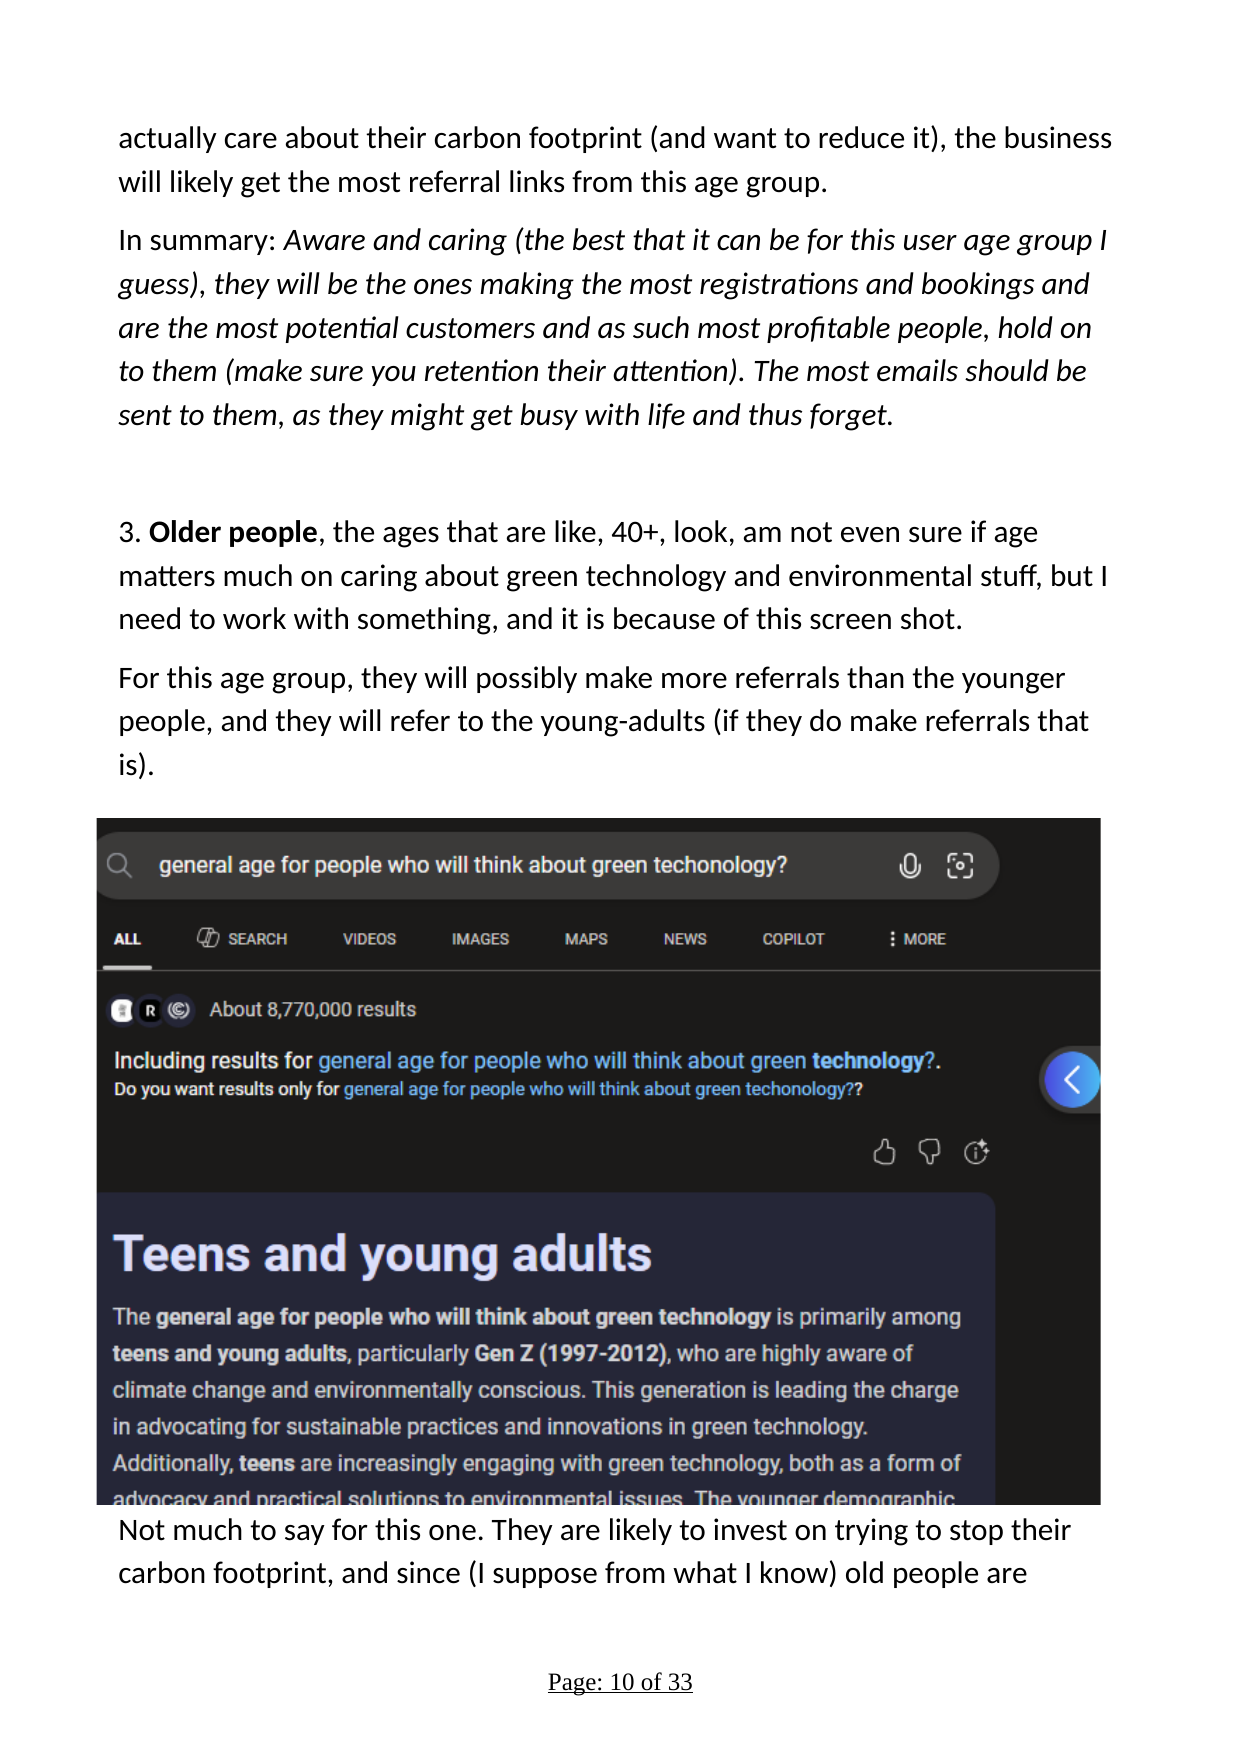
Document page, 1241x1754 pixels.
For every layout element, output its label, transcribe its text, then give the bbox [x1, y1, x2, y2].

text Not much to say for this one. They are likely to invest on trying to stop their carbon footprint, and since (I suppose from what I know) old people are [118, 803, 1122, 1592]
picture [96, 818, 1101, 1505]
text For this age group, they will possibly make more referrals than the younger people, and they will refer to the young-adults (if they do make referrals that is). [118, 658, 1122, 783]
text 3. Older people, the ages that are like, 40+, look, am not even sure if age matters much on caring about green technology and environmental stuff, but I need to work with something, and it is because of this screen shot. [118, 512, 1122, 637]
text In summary: Aware and caring (the best that it can be for this user age group I guess), they will be the ones making the most registrations and bookings and are the most potential customers and as such most profitable people, hold on to them (make sure you retention their attention). The most emails should be sent to them, as they might get busy with life and thus forget. [118, 220, 1122, 433]
text actually care about their carbon footprint (and want to reduce it), the business will likely get the most referral links from this age group. [118, 118, 1122, 200]
